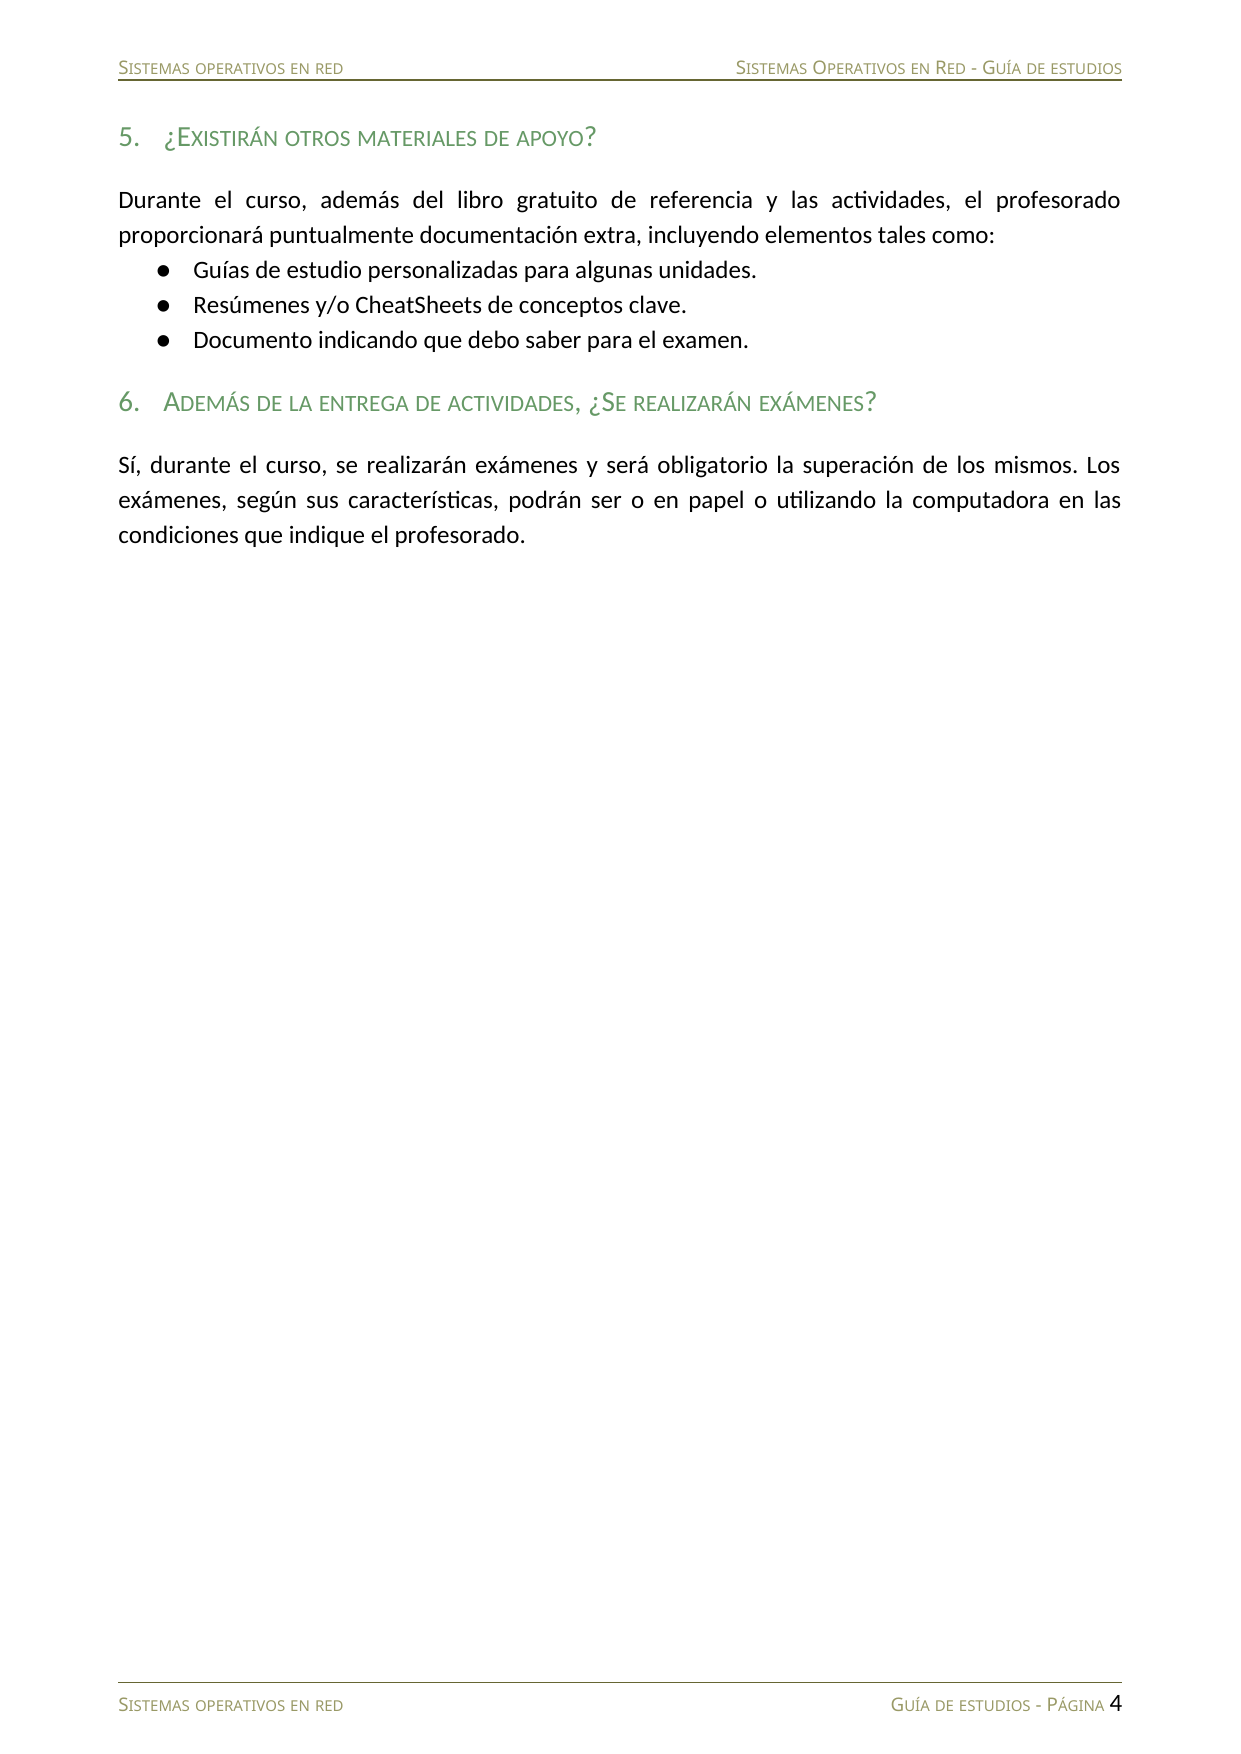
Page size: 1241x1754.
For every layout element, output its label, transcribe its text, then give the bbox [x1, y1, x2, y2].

text Durante el curso, además del libro gratuito de referencia y las actividades, el profesorado proporcionará puntualmente documentación extra, incluyendo elementos tales como: [118, 184, 1122, 249]
list Guías de estudio personalizadas para algunas unidades. [156, 254, 1122, 284]
subtitle ¿Existirán otros materiales de apoyo? [118, 118, 1122, 154]
list Documento indicando que debo saber para el examen. [156, 324, 1122, 354]
text Sí, durante el curso, se realizarán exámenes y será obligatorio la superación de los mismos. Los exámenes, según sus características, podrán ser o en papel o utilizando la computadora en las condiciones que indique el profesorado. [118, 449, 1122, 550]
subtitle Además de la entrega de actividades, ¿Se realizarán exámenes? [118, 383, 1122, 419]
list Resúmenes y/o CheatSheets de conceptos clave. [156, 289, 1122, 319]
